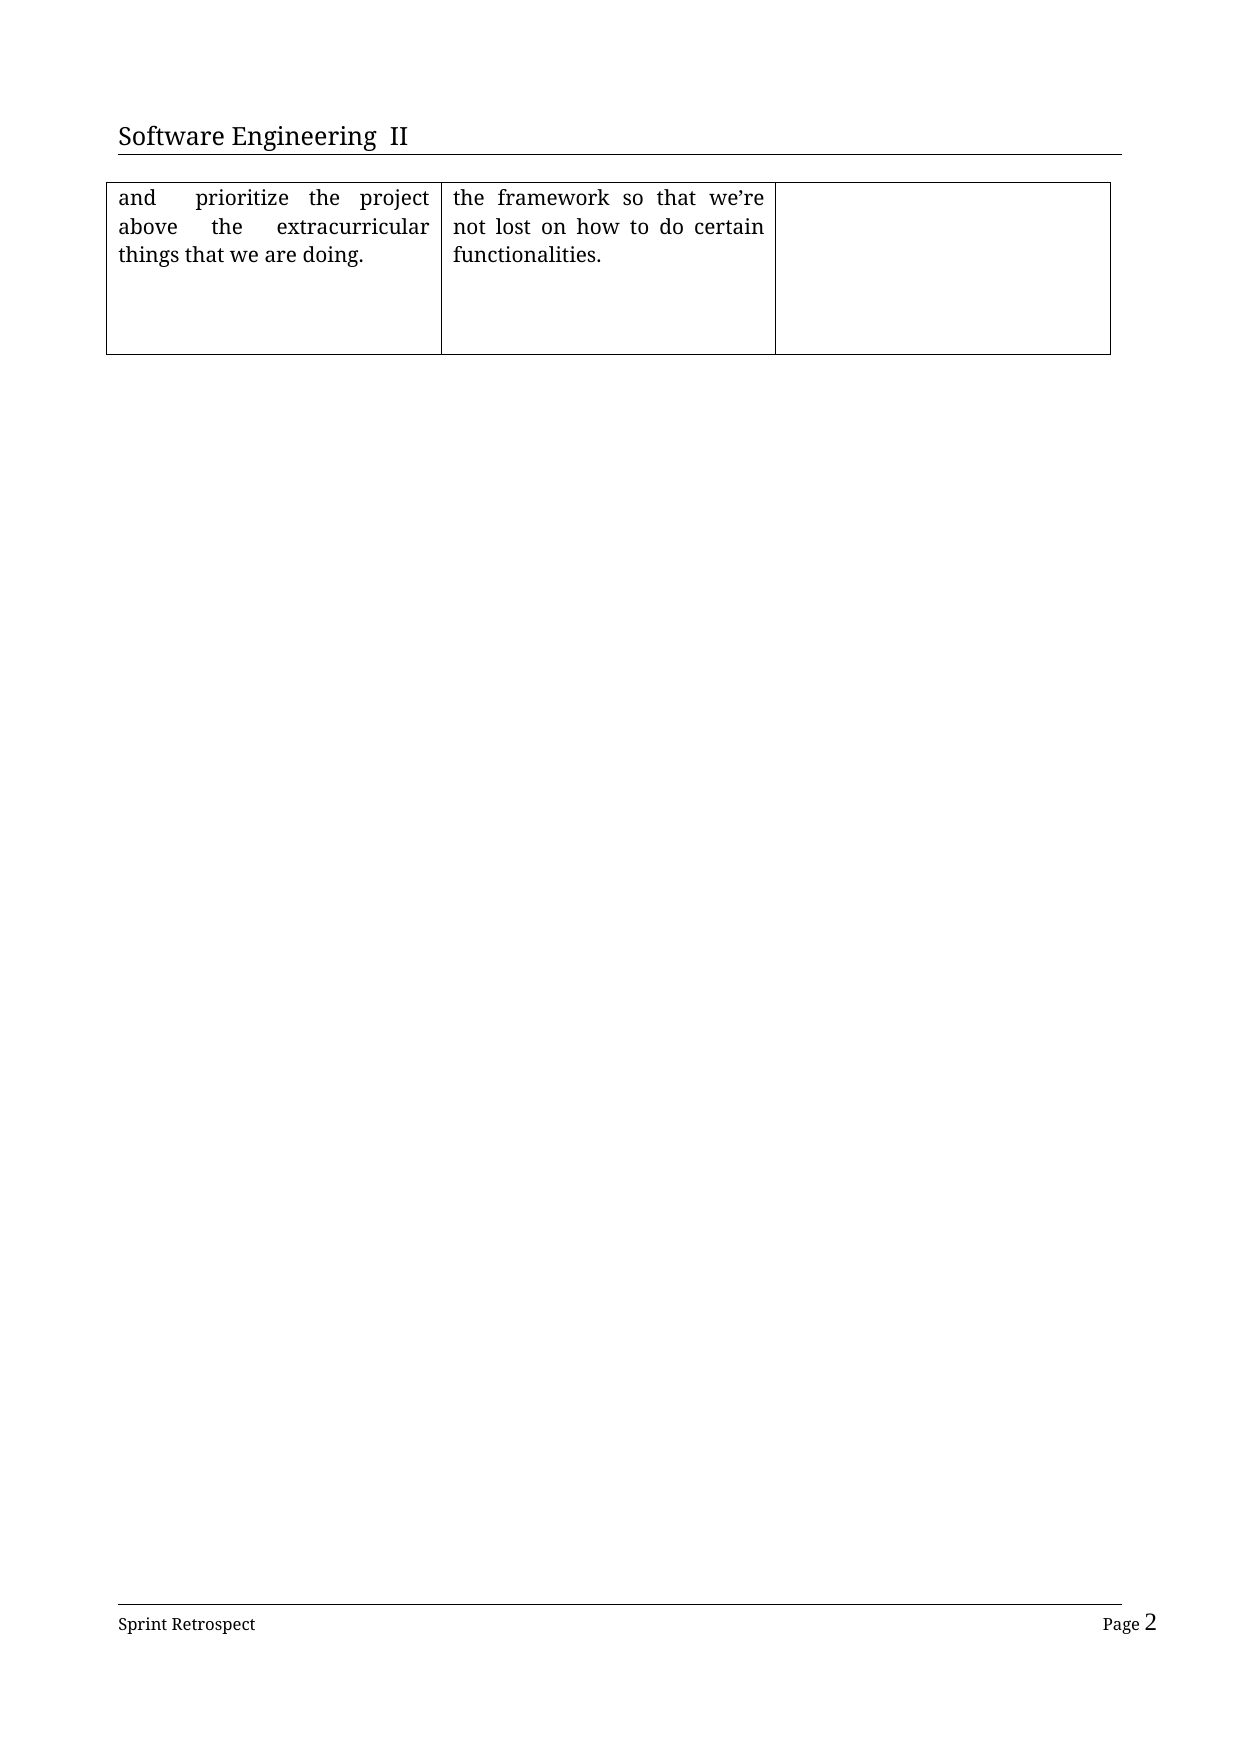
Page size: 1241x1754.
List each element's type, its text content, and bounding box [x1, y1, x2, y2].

table_header and prioritize the project above the extracurricular things that we are doing. [107, 183, 441, 354]
table_header [776, 183, 1110, 354]
table_header the framework so that we’re not lost on how to do certain functionalities. [442, 183, 775, 354]
